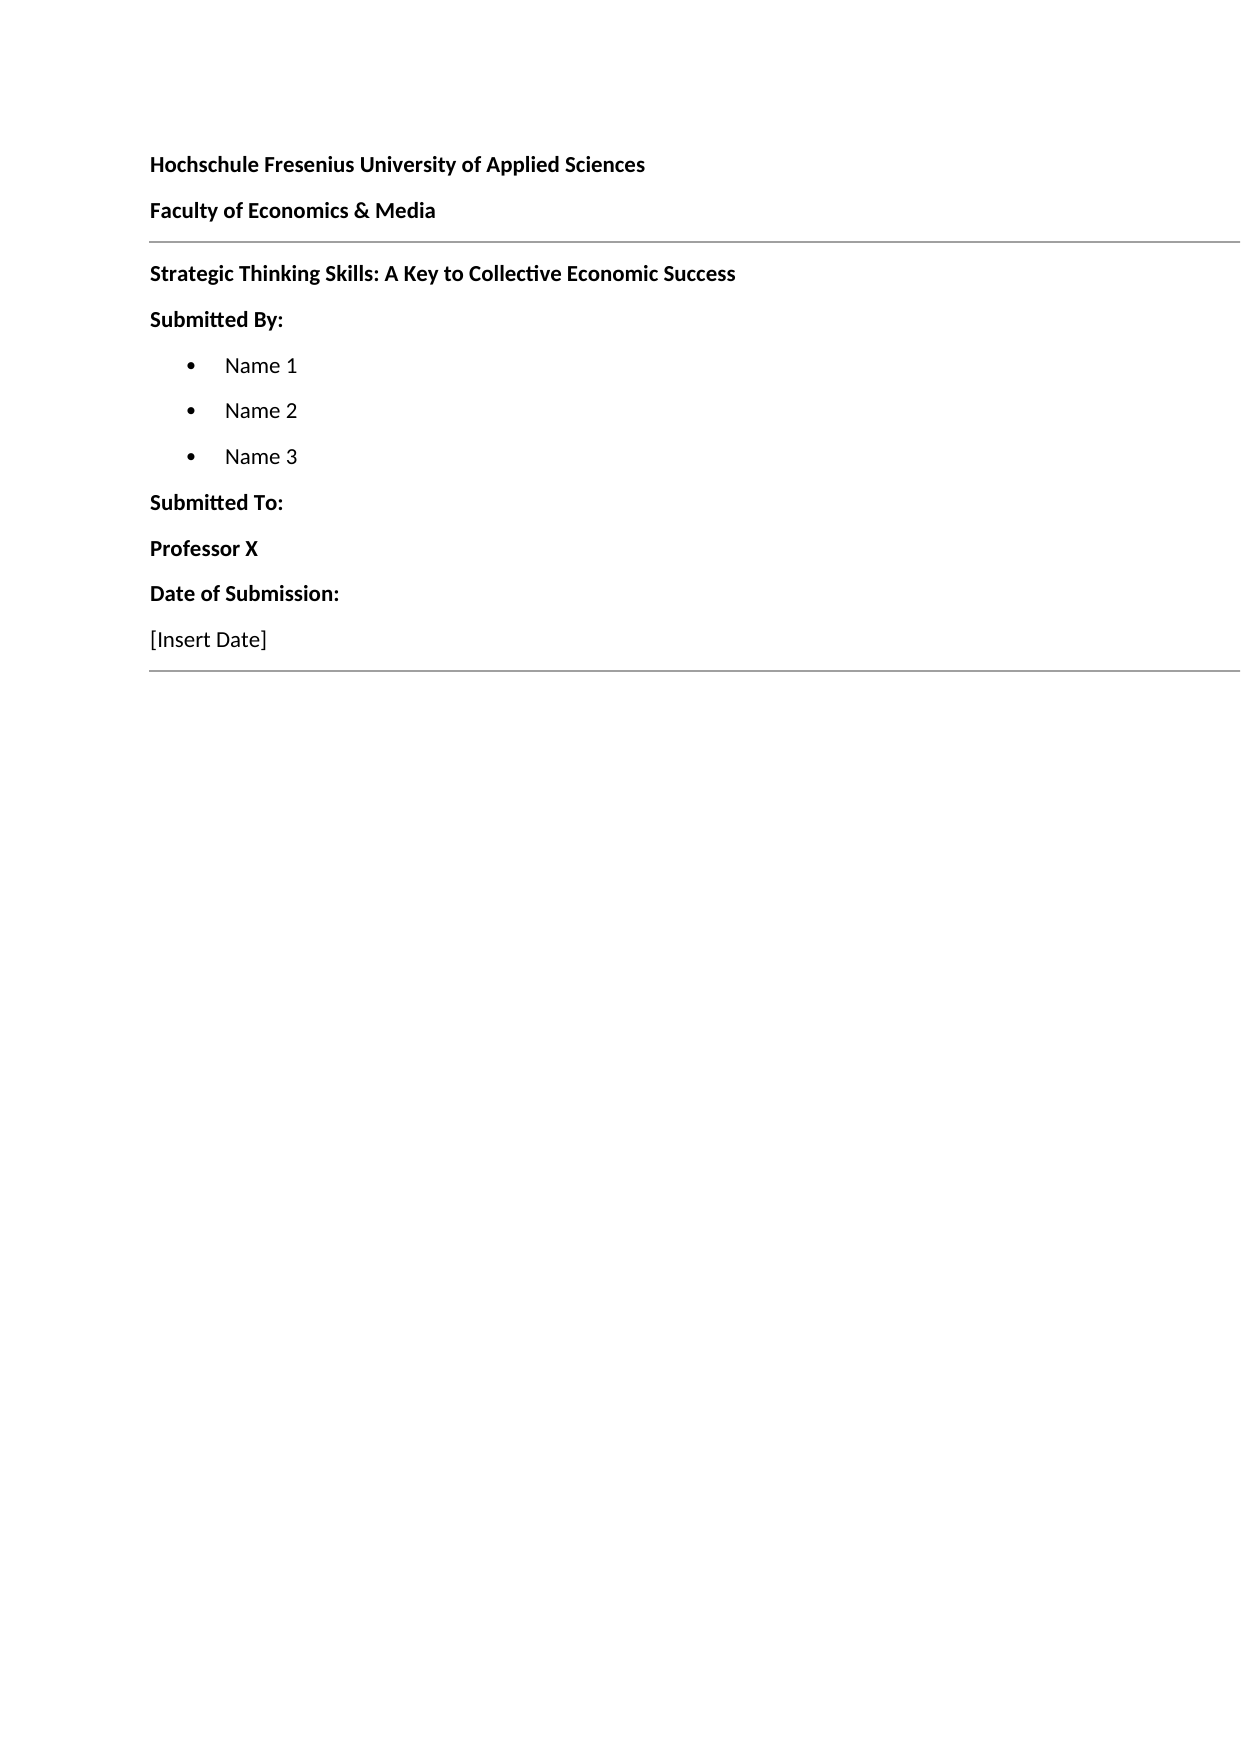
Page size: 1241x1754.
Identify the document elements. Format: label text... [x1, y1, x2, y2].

text Strategic Thinking Skills: A Key to Collective Economic Success [150, 259, 1090, 287]
text Submitted By: [150, 305, 1090, 333]
list Name 3 [187, 442, 1090, 470]
text Faculty of Economics & Media [150, 196, 1090, 224]
list Name 1 [187, 351, 1090, 379]
text Date of Submission: [150, 579, 1090, 608]
text Hochschule Fresenius University of Applied Sciences [150, 150, 1090, 178]
text Professor X [150, 534, 1090, 562]
text Submitted To: [150, 488, 1090, 516]
text [Insert Date] [150, 625, 1090, 653]
list Name 2 [187, 397, 1090, 425]
